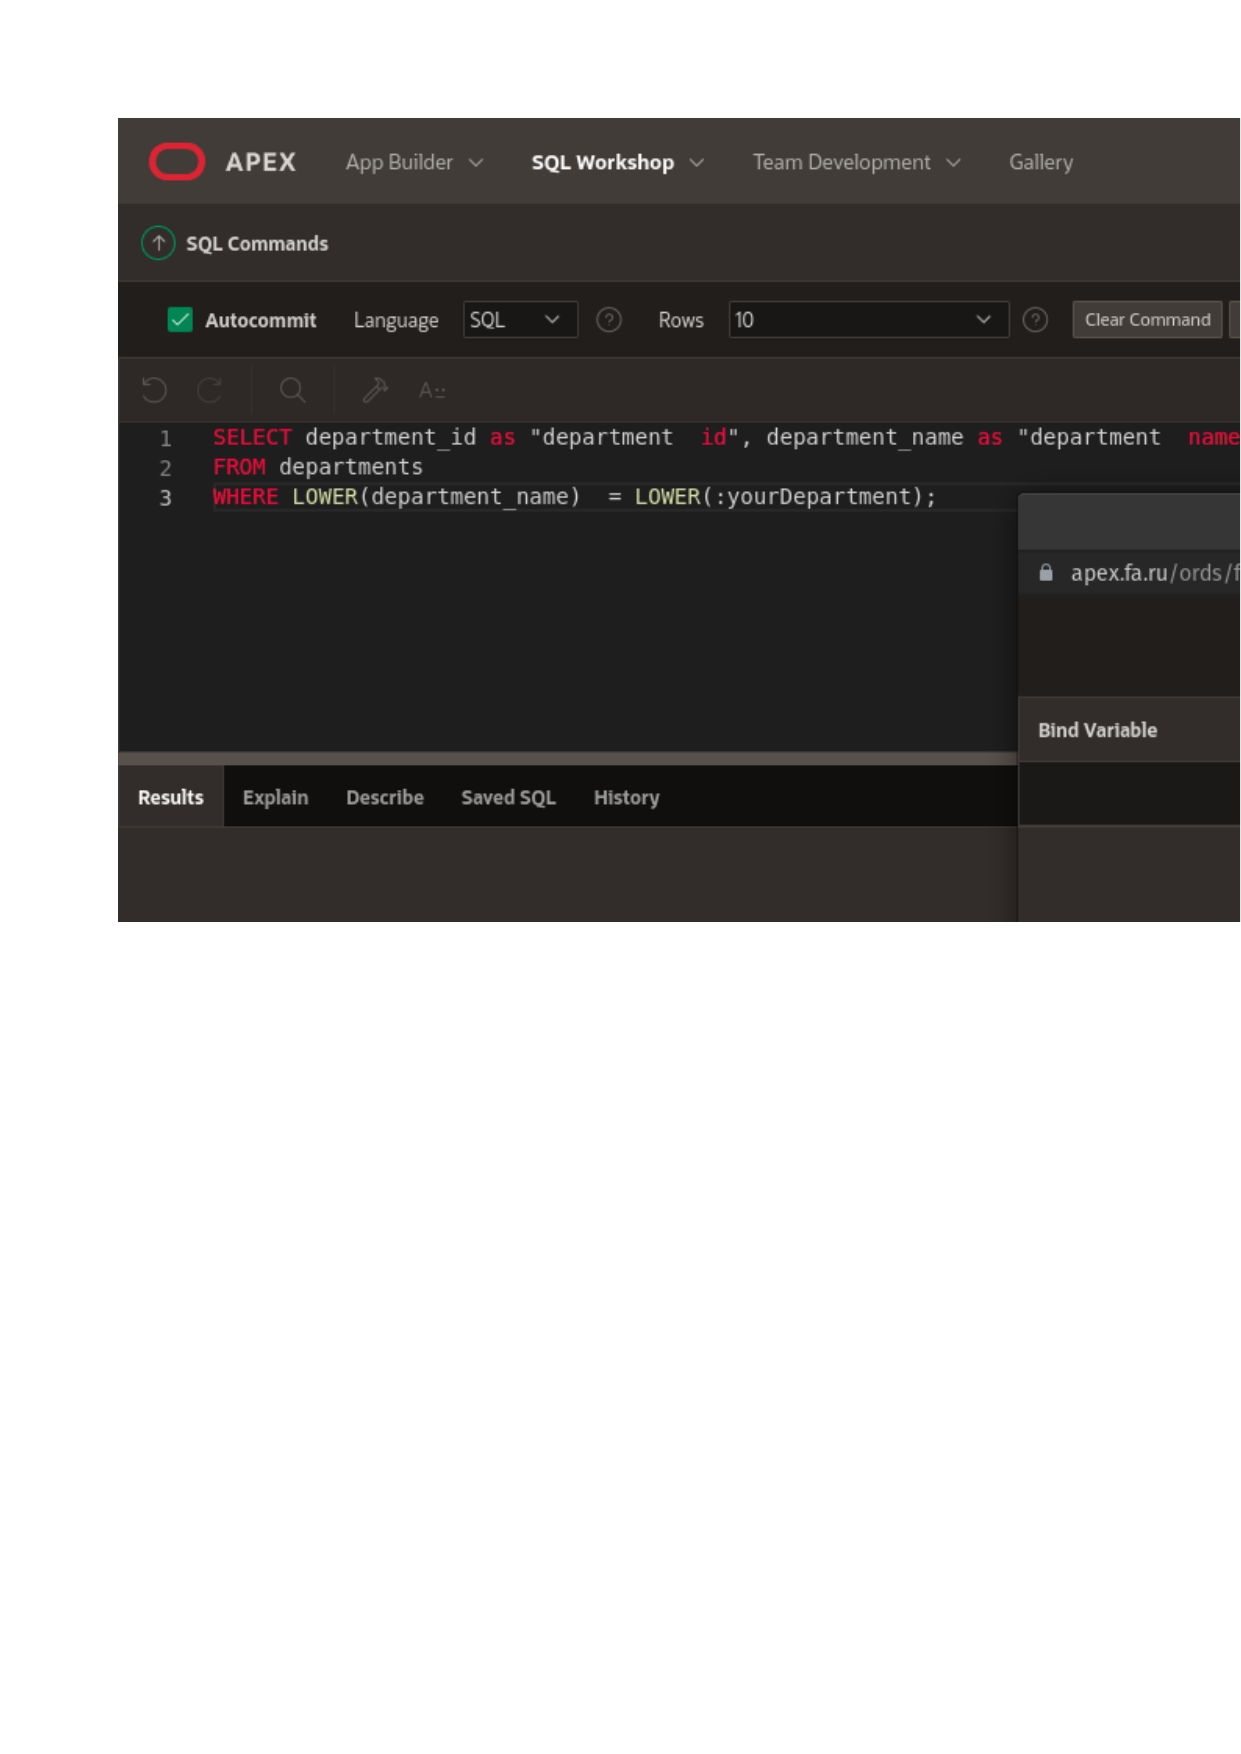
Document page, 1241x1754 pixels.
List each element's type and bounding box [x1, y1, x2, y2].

picture [118, 118, 1241, 922]
